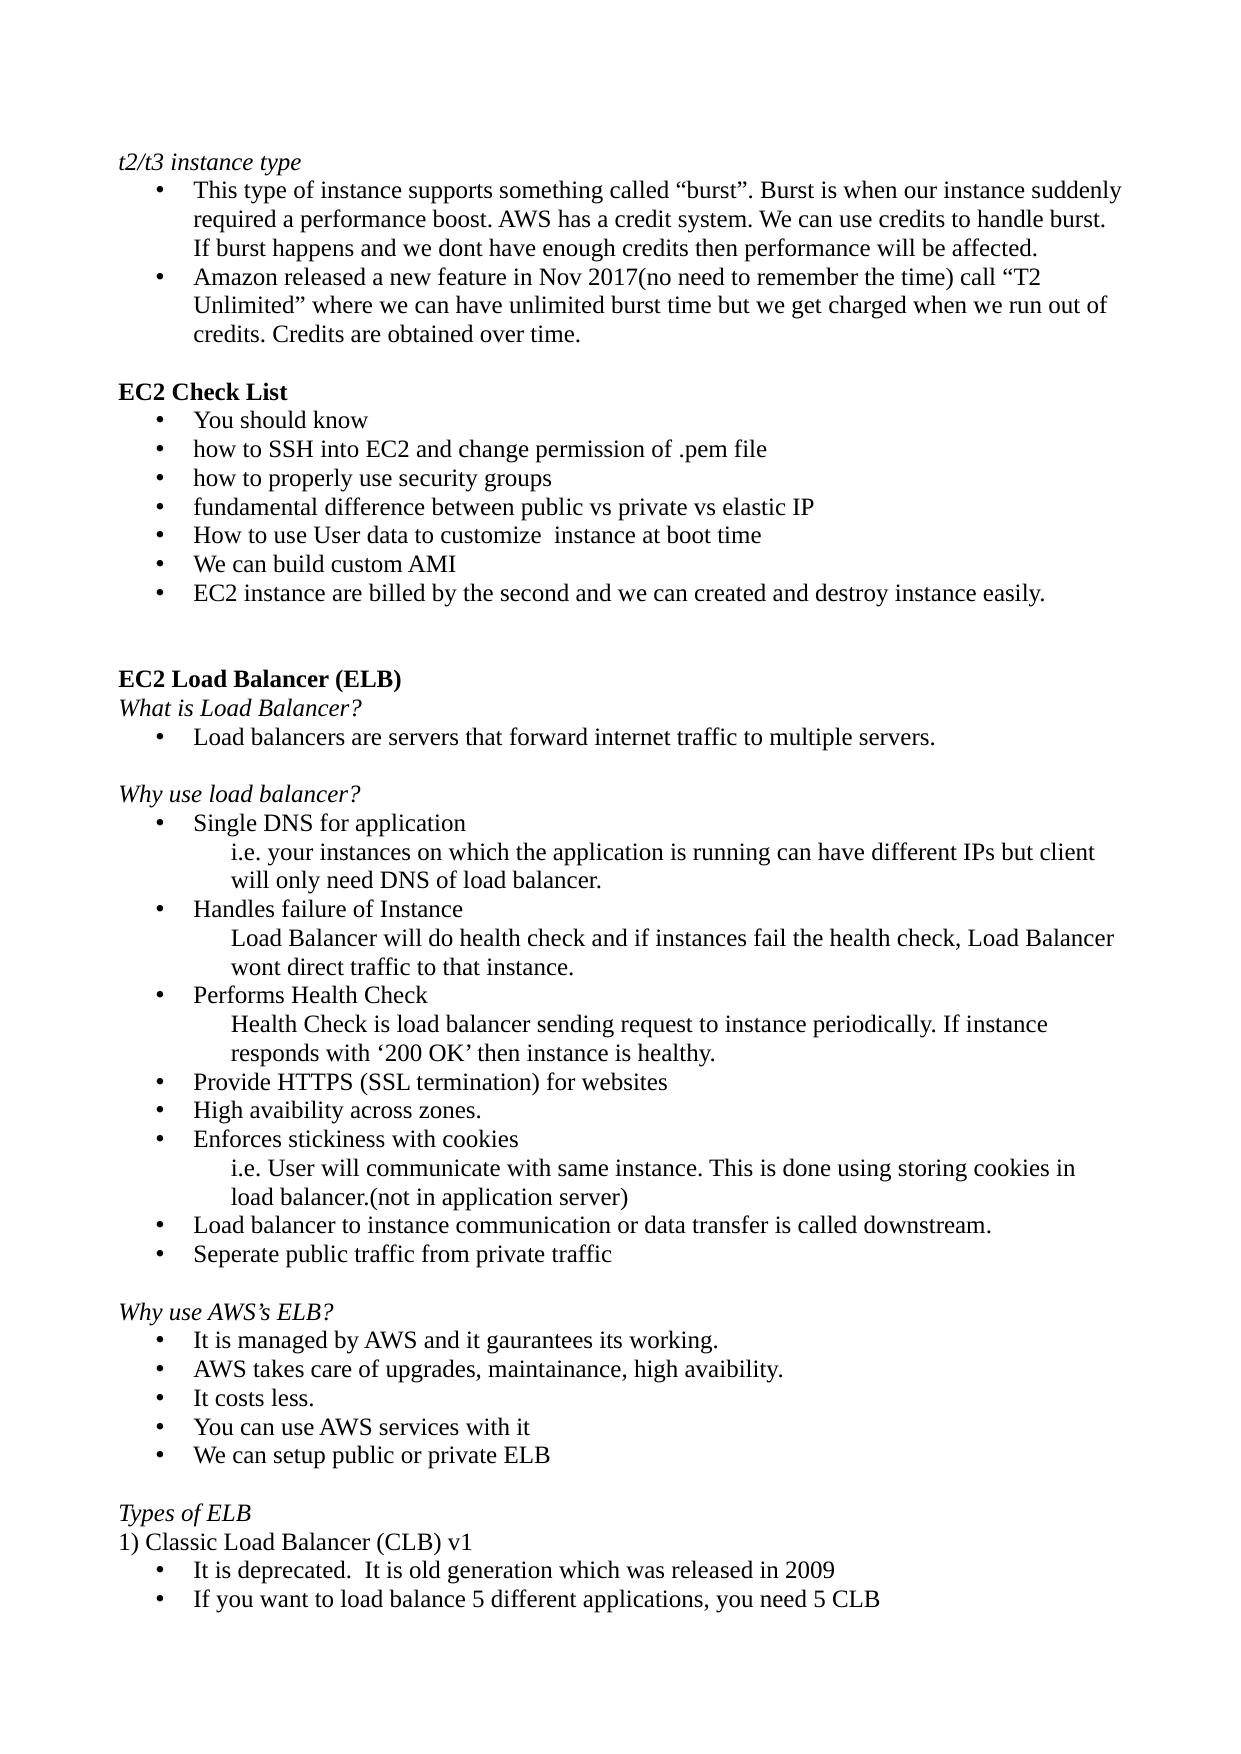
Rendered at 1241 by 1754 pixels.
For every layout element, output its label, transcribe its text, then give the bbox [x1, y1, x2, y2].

list i.e. User will communicate with same instance. This is done using storing cookies in load balancer.(not in application server) [193, 1153, 1122, 1211]
list It is deprecated. It is old generation which was released in 2009 [156, 1556, 1122, 1584]
list Seperate public traffic from private traffic [156, 1239, 1122, 1268]
list i.e. your instances on which the application is running can have different IPs but client will only need DNS of load balancer. [193, 837, 1122, 894]
list how to SSH into EC2 and change permission of .pem file [156, 434, 1122, 463]
text What is Load Balancer? [118, 693, 1122, 722]
text Why use AWS’s ELB? [118, 1297, 1122, 1326]
list Single DNS for application [156, 808, 1122, 837]
list This type of instance supports something called “burst”. Burst is when our instance suddenly required a performance boost. AWS has a credit system. We can use credits to handle burst. If burst happens and we dont have enough credits then performance will be affected. [156, 176, 1122, 262]
list fundamental difference between public vs private vs elastic IP [156, 492, 1122, 521]
list We can build custom AMI [156, 549, 1122, 578]
text Types of ELB [118, 1498, 1122, 1527]
list High avaibility across zones. [156, 1096, 1122, 1124]
list Load balancers are servers that forward internet traffic to multiple servers. [156, 722, 1122, 751]
list It is managed by AWS and it gaurantees its working. [156, 1326, 1122, 1354]
list If you want to load balance 5 different applications, you need 5 CLB [156, 1584, 1122, 1613]
list Health Check is load balancer sending request to instance periodically. If instance responds with ‘200 OK’ then instance is healthy. [193, 1009, 1122, 1067]
list Handles failure of Instance [156, 894, 1122, 923]
text Why use load balancer? [118, 779, 1122, 808]
list AWS takes care of upgrades, maintainance, high avaibility. [156, 1354, 1122, 1383]
list You should know [156, 406, 1122, 434]
text EC2 Check List [118, 377, 1122, 406]
list Load Balancer will do health check and if instances fail the health check, Load Balancer wont direct traffic to that instance. [193, 923, 1122, 981]
list We can setup public or private ELB [156, 1441, 1122, 1469]
text t2/t3 instance type [118, 147, 1122, 176]
list It costs less. [156, 1383, 1122, 1412]
list Load balancer to instance communication or data transfer is called downstream. [156, 1211, 1122, 1239]
list EC2 instance are billed by the second and we can created and destroy instance easily. [156, 578, 1122, 607]
list You can use AWS services with it [156, 1412, 1122, 1441]
list Performs Health Check [156, 981, 1122, 1009]
list how to properly use security groups [156, 463, 1122, 492]
list How to use User data to customize instance at boot time [156, 521, 1122, 549]
text 1) Classic Load Balancer (CLB) v1 [118, 1527, 1122, 1556]
list Amazon released a new feature in Nov 2017(no need to remember the time) call “T2 Unlimited” where we can have unlimited burst time but we get charged when we run out of credits. Credits are obtained over time. [156, 262, 1122, 348]
list Enforces stickiness with cookies [156, 1124, 1122, 1153]
list Provide HTTPS (SSL termination) for websites [156, 1067, 1122, 1096]
text EC2 Load Balancer (ELB) [118, 664, 1122, 693]
